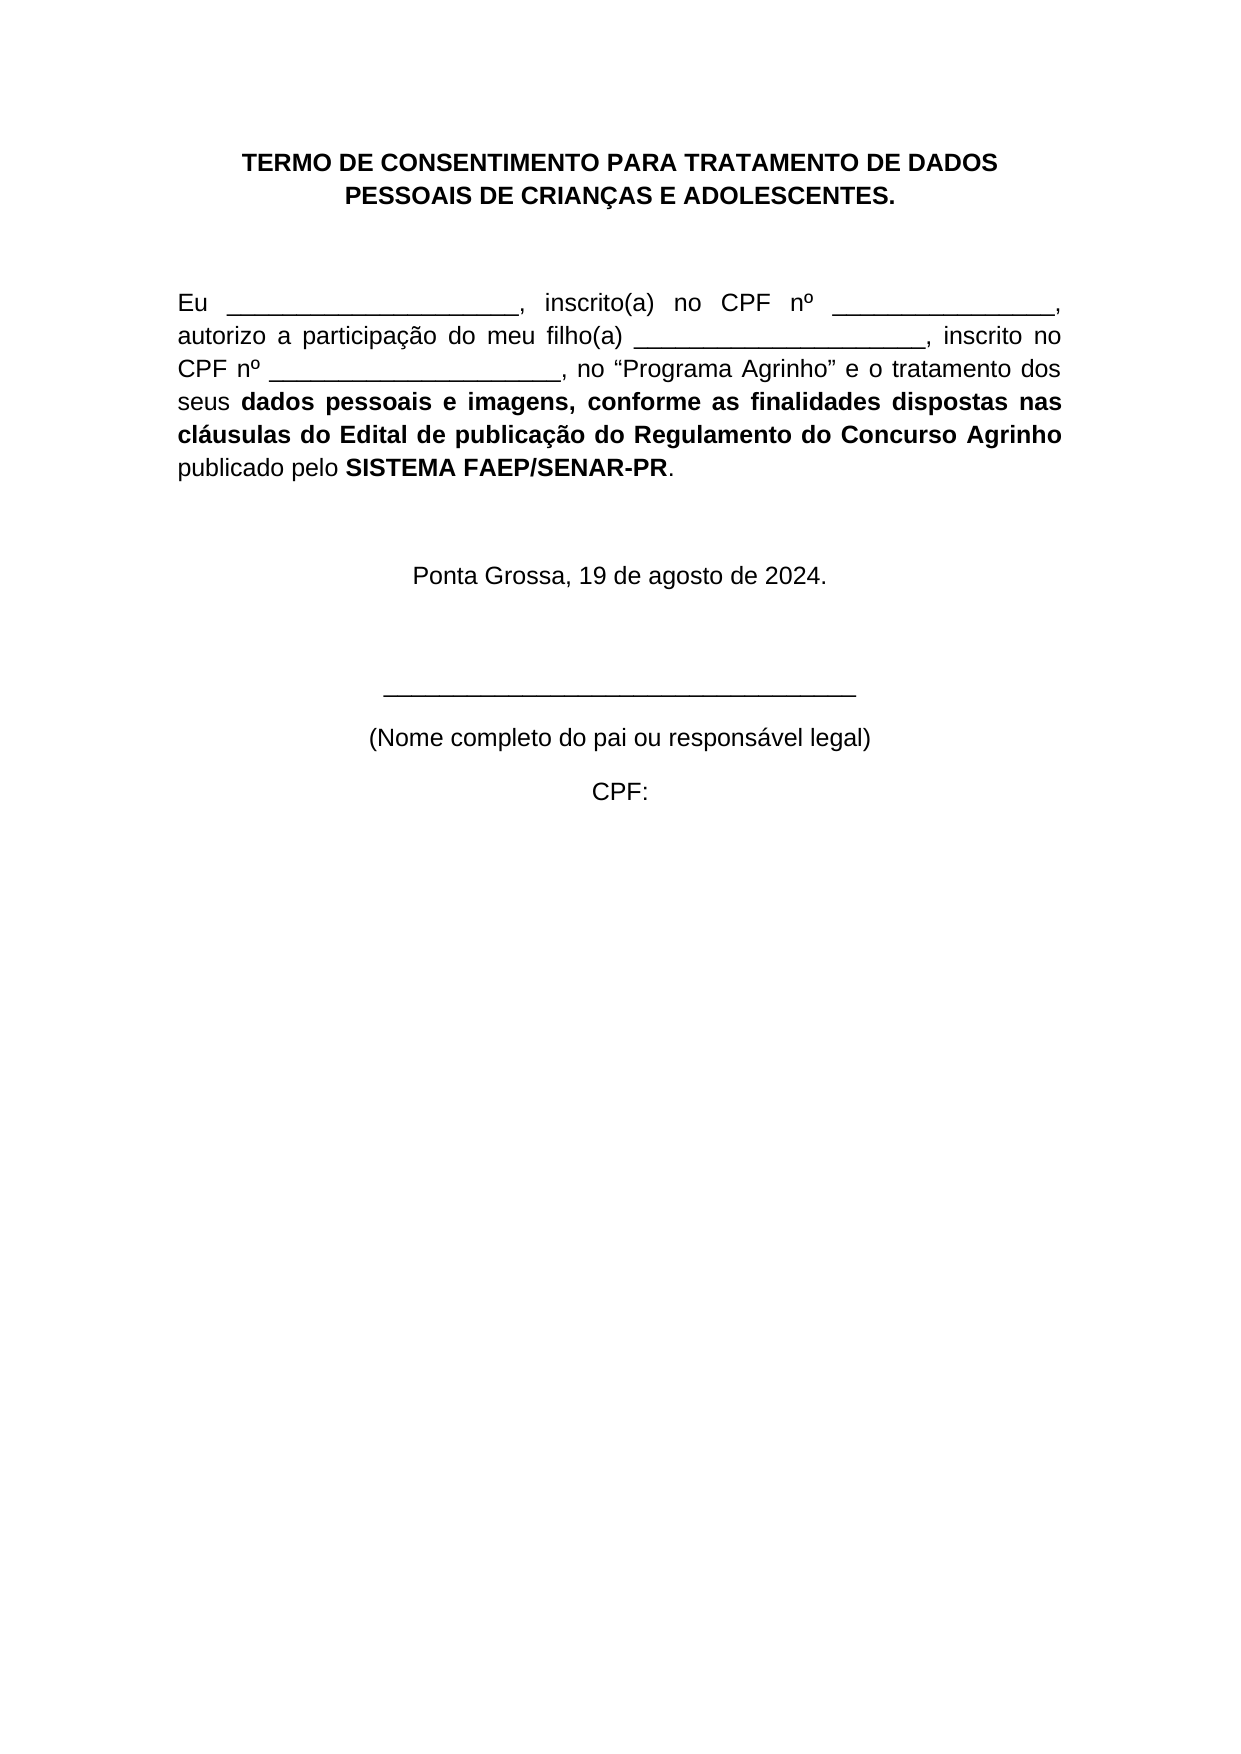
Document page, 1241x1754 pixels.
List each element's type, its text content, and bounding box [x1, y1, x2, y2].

text __________________________________ [177, 669, 1063, 698]
text Ponta Grossa, 19 de agosto de 2024. [177, 561, 1063, 590]
text Eu _____________________, inscrito(a) no CPF nº ________________, autorizo a participação do meu filho(a) _____________________, inscrito no CPF nº _____________________, no “Programa Agrinho” e o tratamento dos seus dados pessoais e imagens, conforme as finalidades dispostas nas cláusulas do Edital de publicação do Regulamento do Concurso Agrinho publicado pelo SISTEMA FAEP/SENAR-PR. [177, 288, 1063, 482]
text CPF: [177, 777, 1063, 805]
text TERMO DE CONSENTIMENTO PARA TRATAMENTO DE DADOS PESSOAIS DE CRIANÇAS E ADOLESCENTES. [177, 148, 1063, 209]
text (Nome completo do pai ou responsável legal) [177, 723, 1063, 751]
